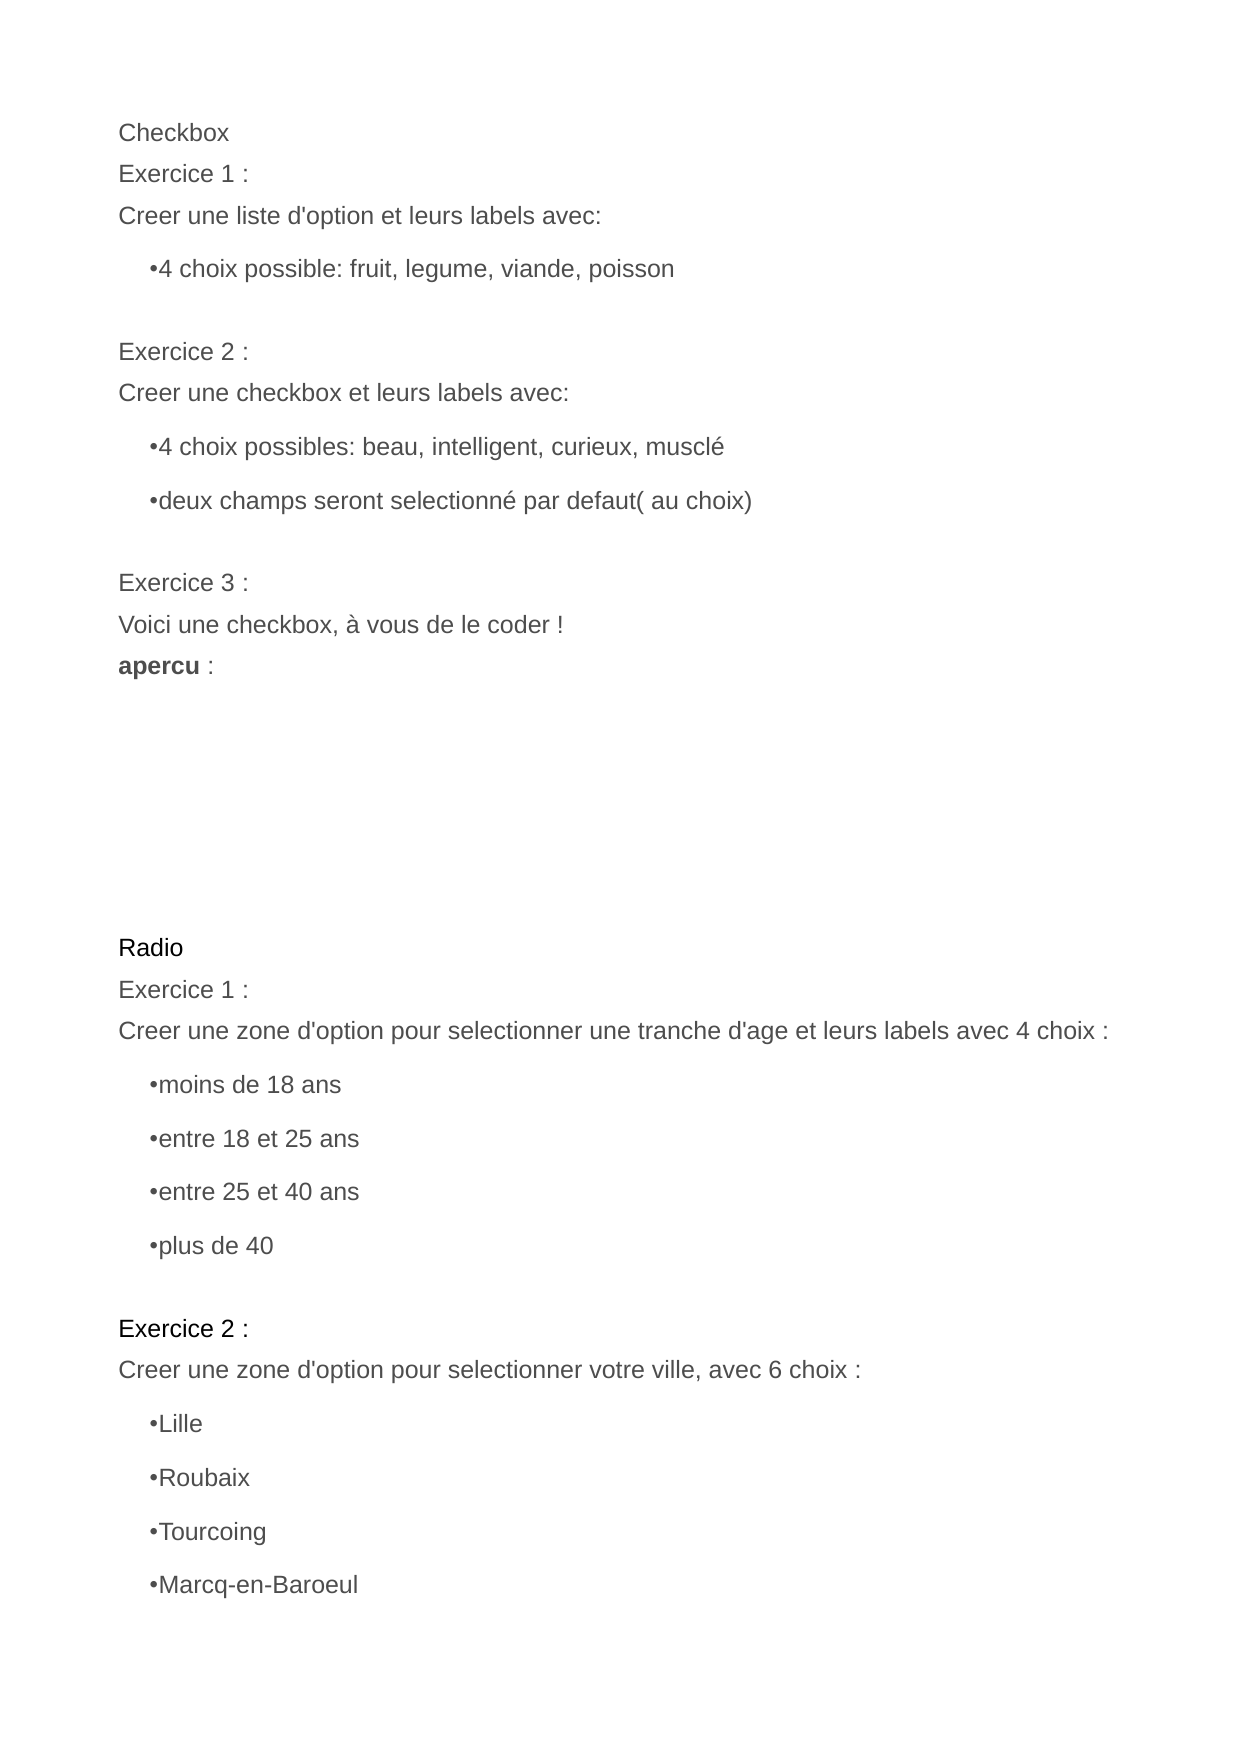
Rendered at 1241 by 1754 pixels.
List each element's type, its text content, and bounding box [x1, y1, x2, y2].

text Exercice 1 : [118, 159, 1122, 188]
list Tourcoing [149, 1517, 1122, 1545]
list 4 choix possibles: beau, intelligent, curieux, musclé [149, 432, 1122, 461]
list Marcq-en-Baroeul [149, 1570, 1122, 1599]
text Exercice 2 : [118, 337, 1122, 366]
list entre 18 et 25 ans [149, 1123, 1122, 1152]
text Creer une liste d'option et leurs labels avec: [118, 201, 1122, 229]
text Exercice 2 : [118, 1314, 1122, 1343]
text Creer une checkbox et leurs labels avec: [118, 378, 1122, 407]
text Radio [118, 933, 1122, 962]
list deux champs seront selectionné par defaut( au choix) [149, 486, 1122, 515]
text Creer une zone d'option pour selectionner une tranche d'age et leurs labels avec 4 choix : [118, 1016, 1122, 1045]
list Roubaix [149, 1463, 1122, 1492]
list Lille [149, 1409, 1122, 1438]
text apercu : [118, 651, 1122, 680]
text Voici une checkbox, à vous de le coder ! [118, 610, 1122, 638]
text Checkbox [118, 118, 1122, 147]
text Exercice 1 : [118, 975, 1122, 1003]
list moins de 18 ans [149, 1070, 1122, 1098]
list entre 25 et 40 ans [149, 1177, 1122, 1206]
list 4 choix possible: fruit, legume, viande, poisson [149, 254, 1122, 283]
text Exercice 3 : [118, 568, 1122, 597]
text Creer une zone d'option pour selectionner votre ville, avec 6 choix : [118, 1355, 1122, 1384]
list plus de 40 [149, 1231, 1122, 1260]
